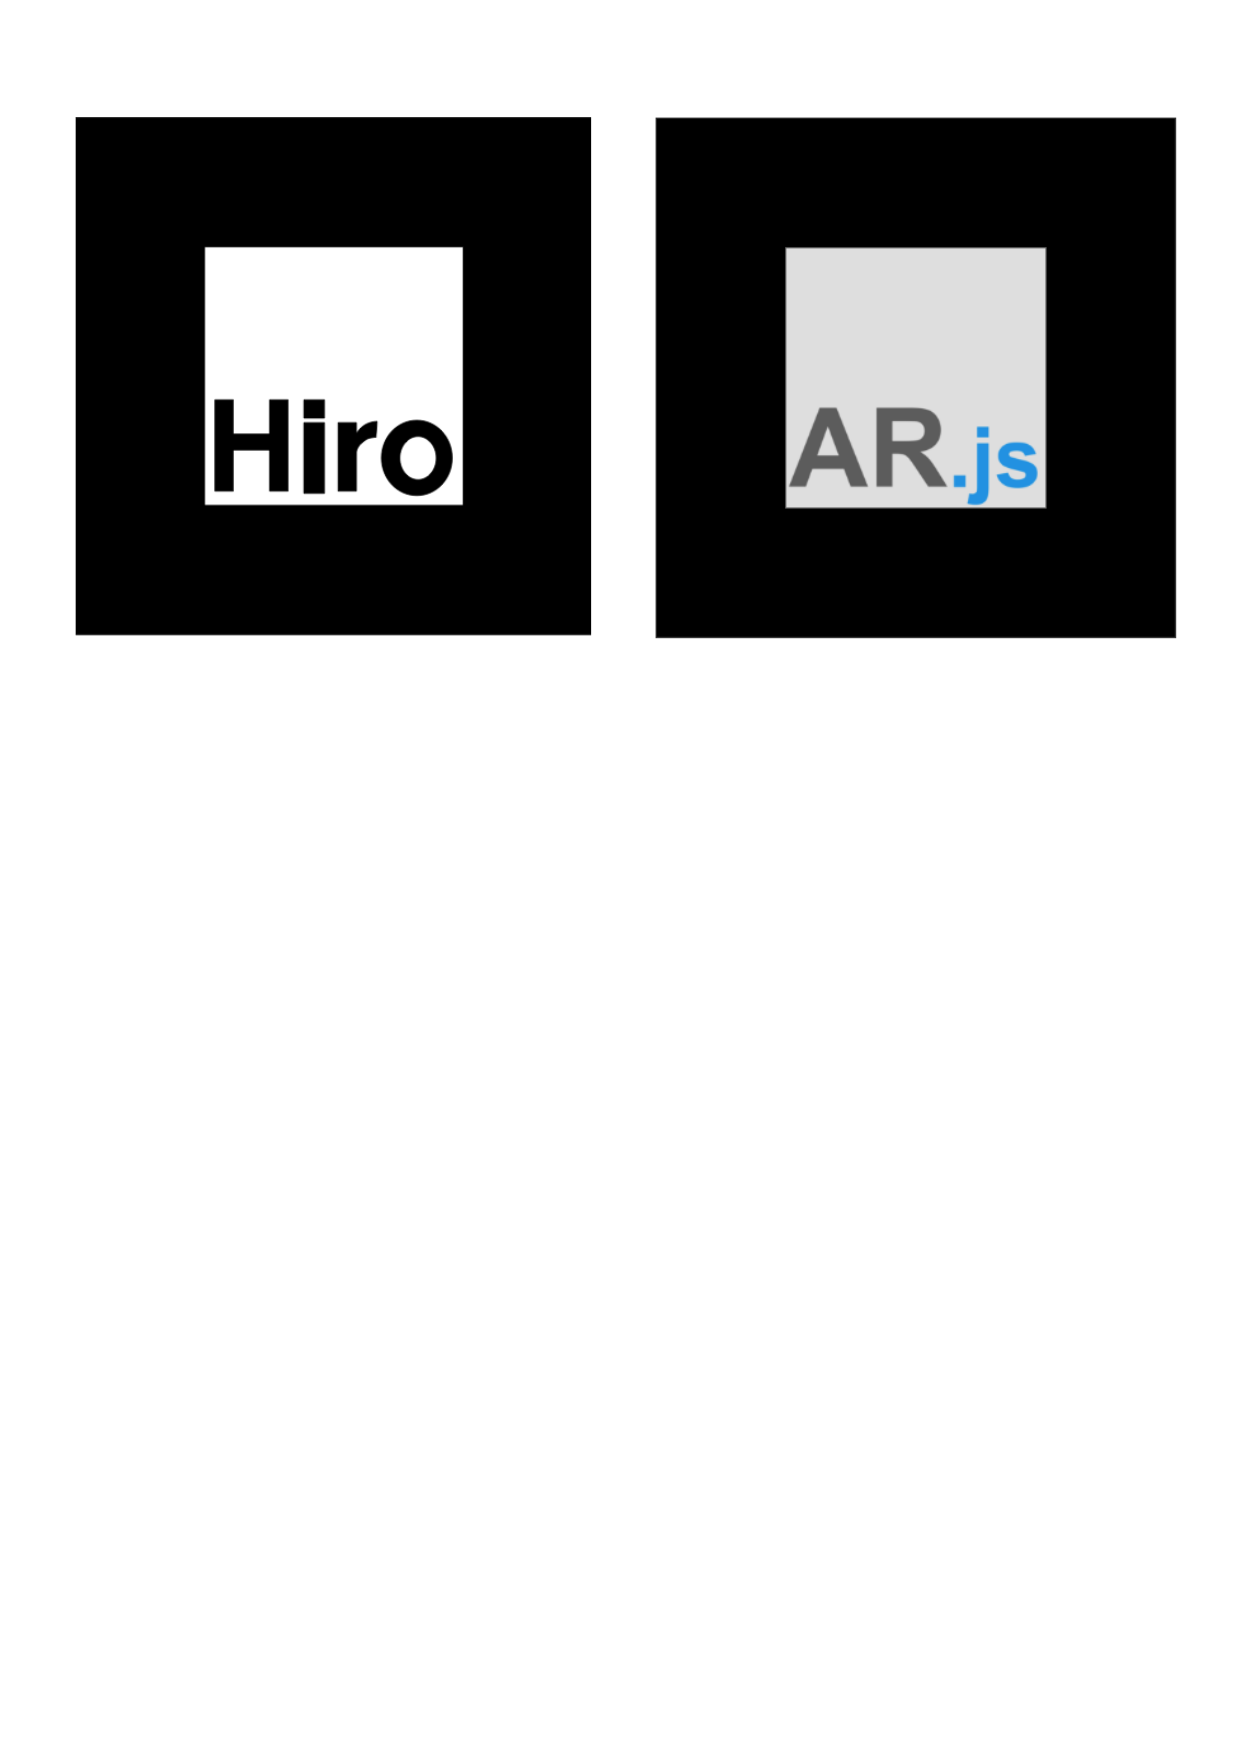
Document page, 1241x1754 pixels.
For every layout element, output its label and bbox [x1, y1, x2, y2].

picture [75, 53, 1240, 703]
